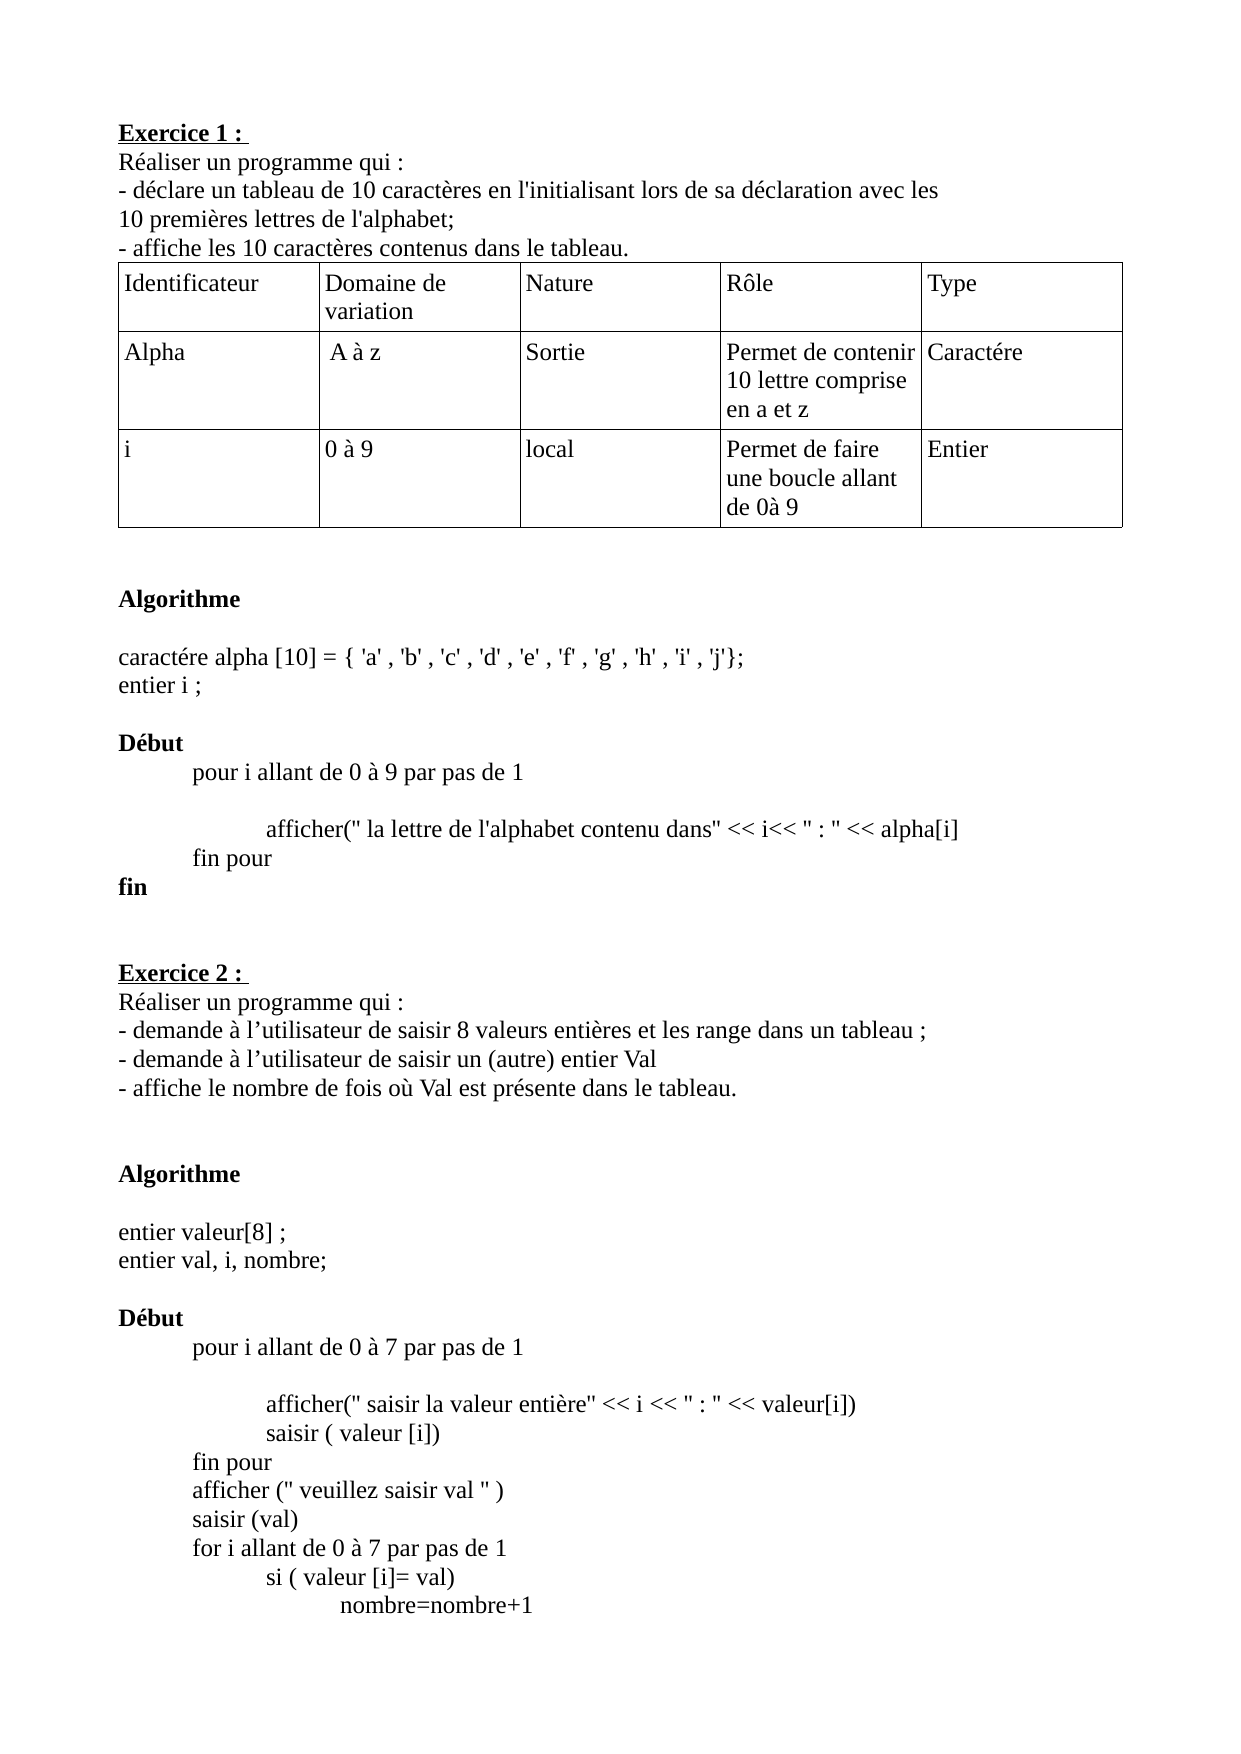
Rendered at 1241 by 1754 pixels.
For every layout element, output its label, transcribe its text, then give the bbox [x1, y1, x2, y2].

table_cell Sortie [521, 332, 720, 429]
text entier val, i, nombre; [118, 1245, 1122, 1274]
text - affiche le nombre de fois où Val est présente dans le tableau. [118, 1073, 1122, 1102]
table_cell Permet de contenir 10 lettre comprise en a et z [721, 332, 921, 429]
table_header Identificateur [119, 263, 319, 331]
text pour i allant de 0 à 9 par pas de 1 [118, 757, 1122, 785]
text si ( valeur [i]= val) [118, 1562, 1122, 1590]
table_cell Permet de faire une boucle allant de 0à 9 [721, 430, 921, 527]
table_cell 0 à 9 [320, 430, 520, 527]
text fin pour [118, 1447, 1122, 1475]
table_cell A à z [320, 332, 520, 429]
text Réaliser un programme qui : [118, 147, 1122, 176]
text Exercice 2 : [118, 958, 1122, 987]
text Début [118, 728, 1122, 757]
table_cell local [521, 430, 720, 527]
table_header Domaine de variation [320, 263, 520, 331]
text - déclare un tableau de 10 caractères en l'initialisant lors de sa déclaration avec les [118, 176, 1122, 204]
table_cell Entier [922, 430, 1122, 527]
text Réaliser un programme qui : [118, 987, 1122, 1015]
text for i allant de 0 à 7 par pas de 1 [118, 1533, 1122, 1562]
text afficher('' saisir la valeur entière'' << i << '' : '' << valeur[i]) [118, 1389, 1122, 1418]
text saisir ( valeur [i]) [118, 1418, 1122, 1447]
text nombre=nombre+1 [118, 1590, 1122, 1619]
table_cell Caractére [922, 332, 1122, 429]
text Début [118, 1303, 1122, 1332]
text afficher('' la lettre de l'alphabet contenu dans'' << i<< '' : '' << alpha[i] [118, 814, 1122, 843]
text pour i allant de 0 à 7 par pas de 1 [118, 1332, 1122, 1360]
text - demande à l’utilisateur de saisir 8 valeurs entières et les range dans un tableau ; [118, 1015, 1122, 1044]
table_cell i [119, 430, 319, 527]
text afficher ('' veuillez saisir val '' ) [118, 1475, 1122, 1504]
text entier valeur[8] ; [118, 1217, 1122, 1245]
text caractére alpha [10] = { 'a' , 'b' , 'c' , 'd' , 'e' , 'f' , 'g' , 'h' , 'i' , 'j'}; [118, 642, 1122, 670]
table_header Nature [521, 263, 720, 331]
text - demande à l’utilisateur de saisir un (autre) entier Val [118, 1044, 1122, 1073]
text - affiche les 10 caractères contenus dans le tableau. [118, 233, 1122, 262]
table_header Rôle [721, 263, 921, 331]
text saisir (val) [118, 1504, 1122, 1533]
table_cell Alpha [119, 332, 319, 429]
text 10 premières lettres de l'alphabet; [118, 204, 1122, 233]
text fin [118, 872, 1122, 900]
text Algorithme [118, 1159, 1122, 1188]
text fin pour [118, 843, 1122, 872]
text entier i ; [118, 670, 1122, 699]
text Exercice 1 : [118, 118, 1122, 147]
table_header Type [922, 263, 1122, 331]
text Algorithme [118, 584, 1122, 613]
